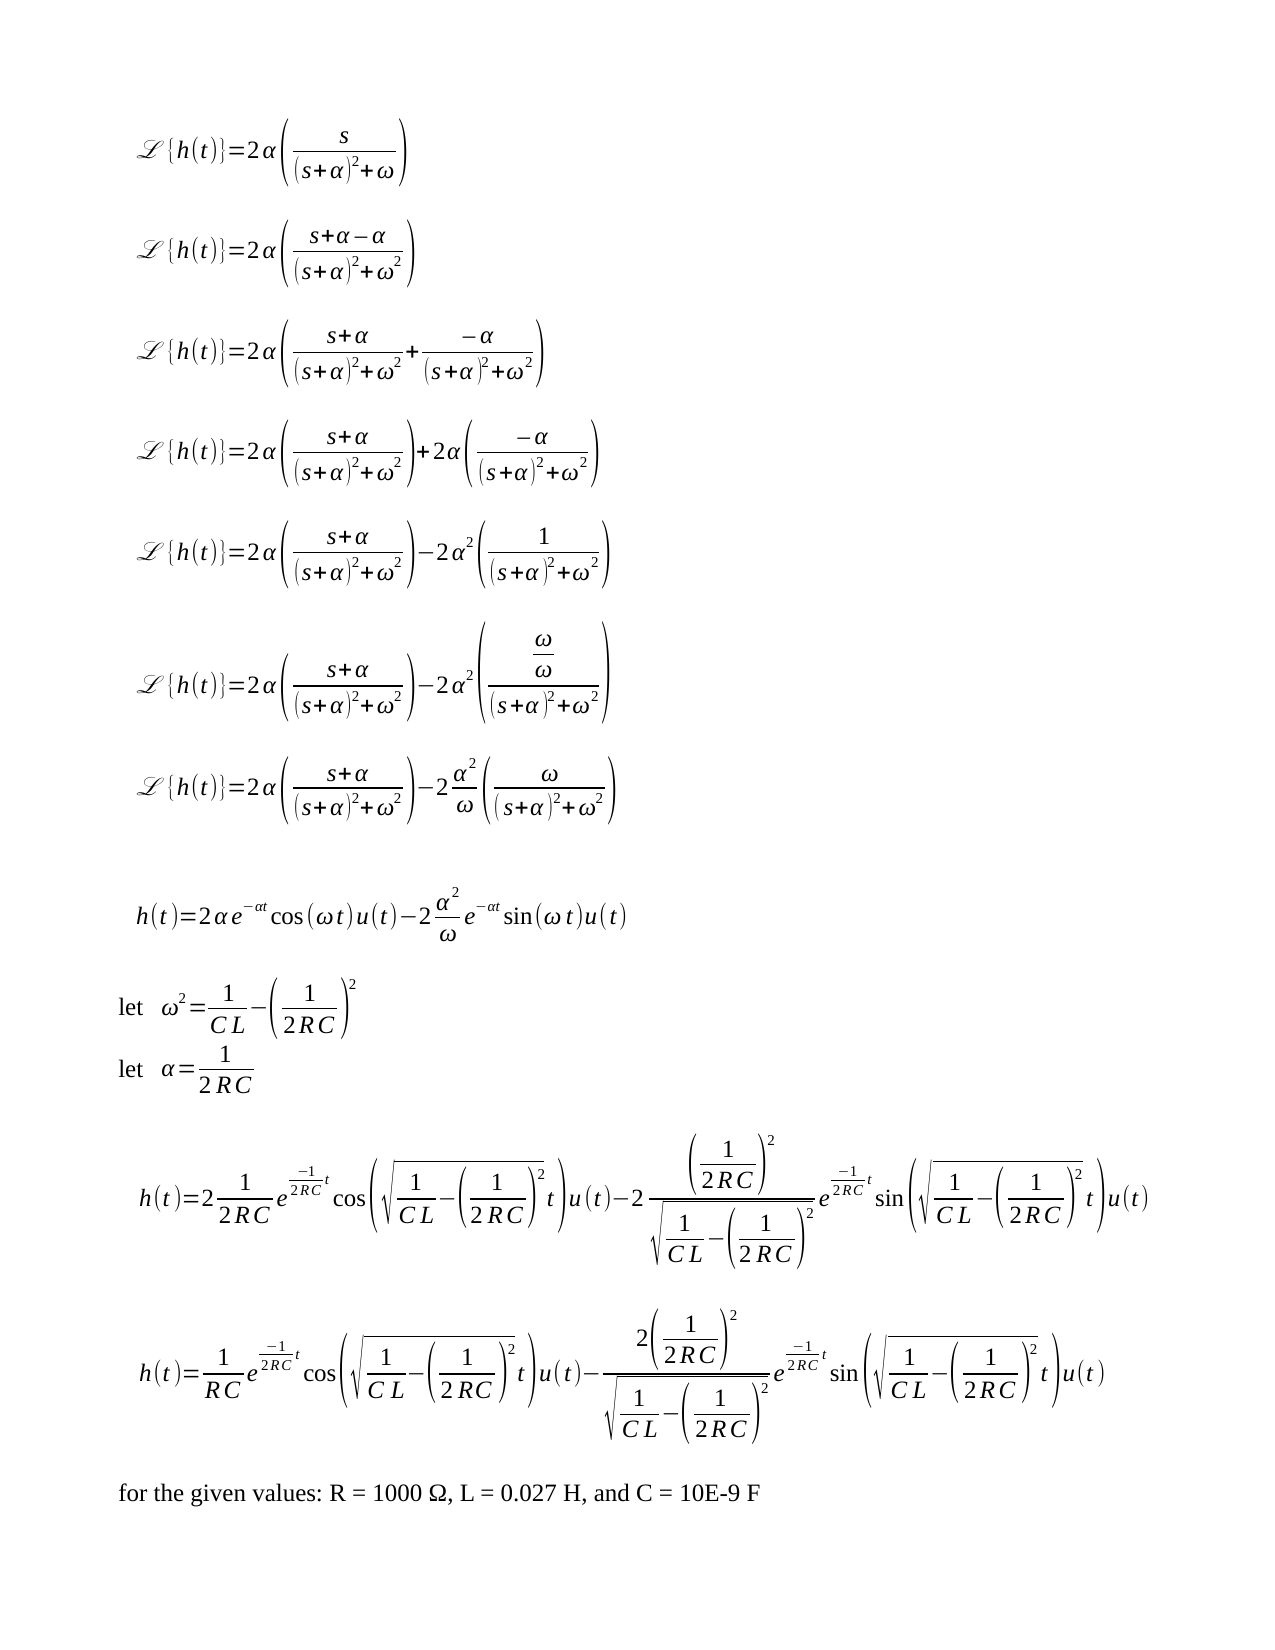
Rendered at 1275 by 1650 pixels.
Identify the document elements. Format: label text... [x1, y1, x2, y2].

text let [118, 1041, 1157, 1099]
text let [118, 975, 1157, 1041]
text for the given values: R = 1000 Ω, L = 0.027 H, and C = 10E-9 F [118, 1478, 1157, 1507]
